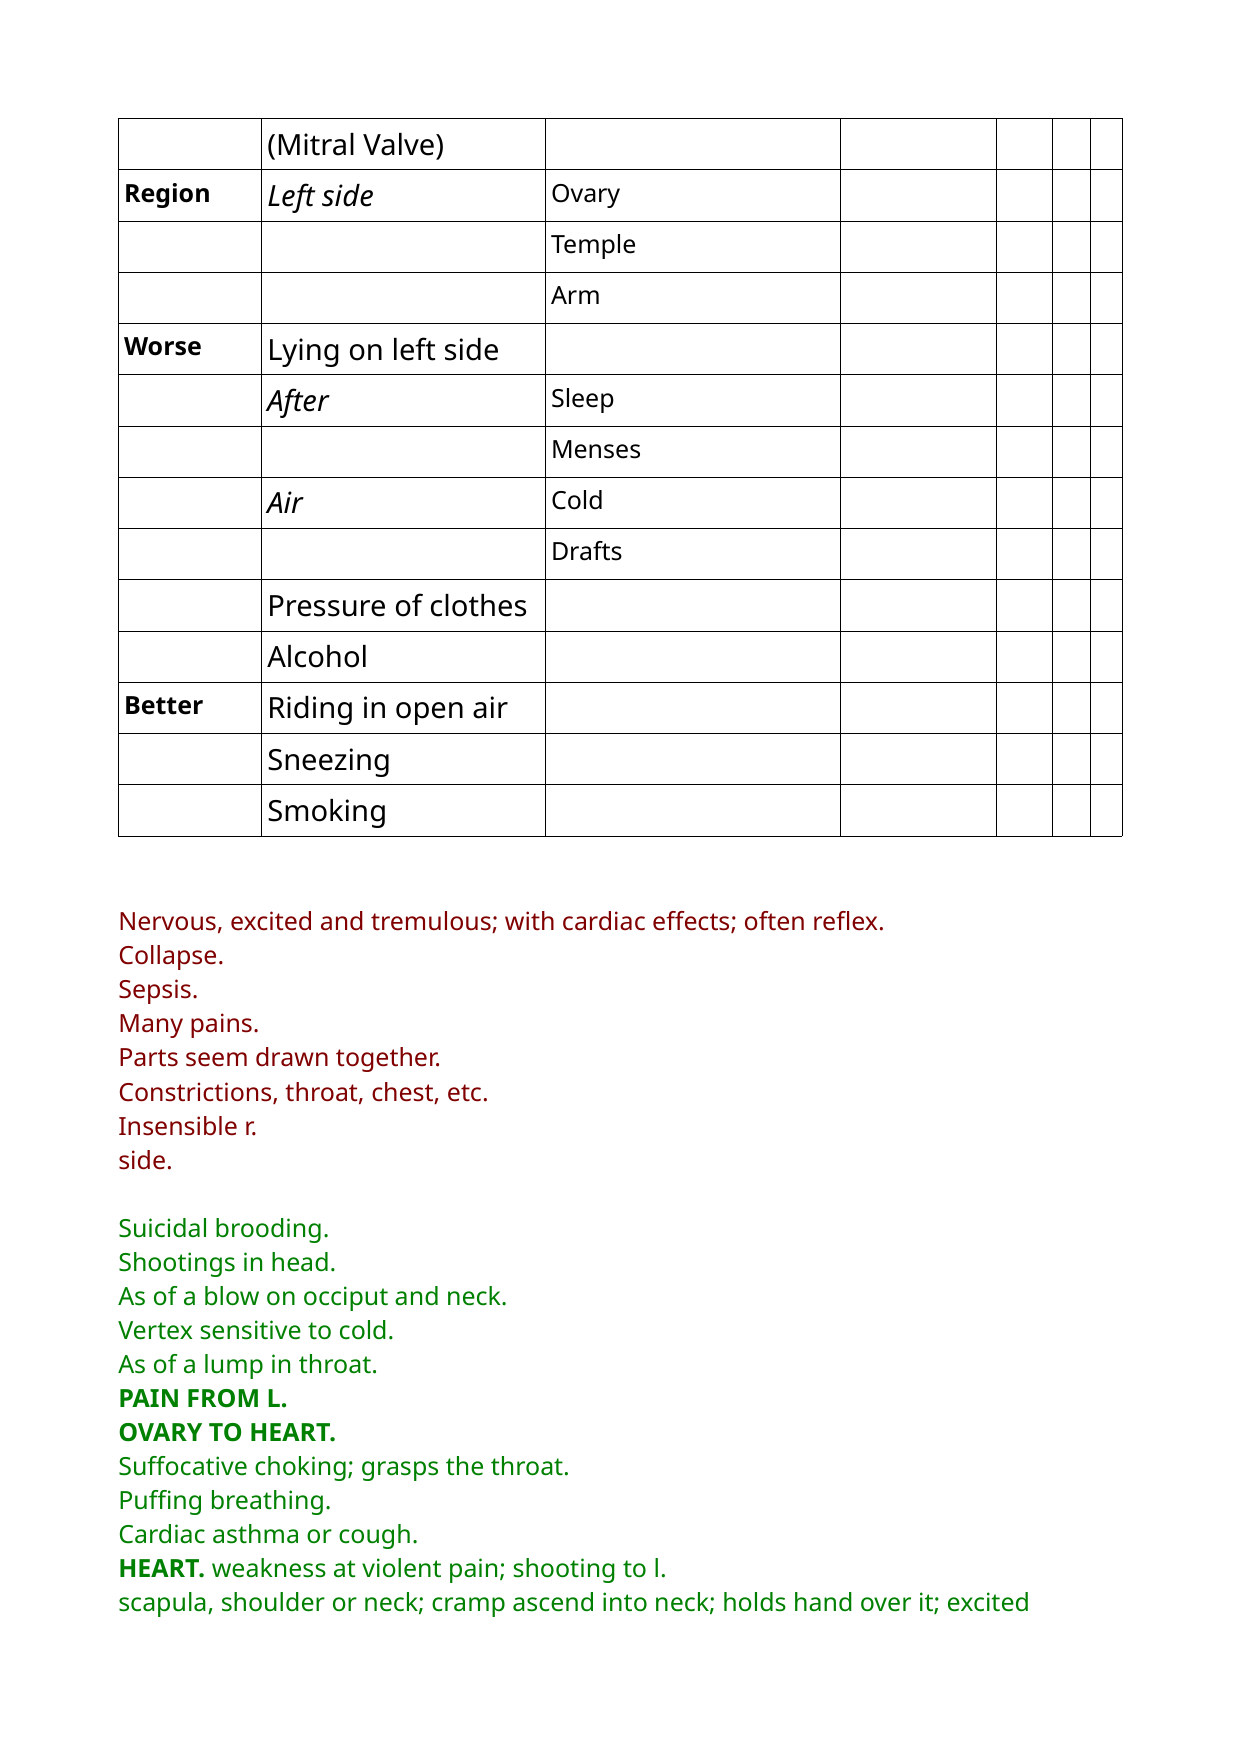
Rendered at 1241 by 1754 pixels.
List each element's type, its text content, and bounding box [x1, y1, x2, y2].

table_cell Riding in open air [262, 683, 545, 733]
table_cell [1053, 375, 1090, 426]
table_cell [119, 427, 261, 477]
table_cell Menses [546, 427, 840, 477]
table_cell [1091, 273, 1122, 323]
table_cell [1053, 222, 1090, 272]
text Shootings in head. [118, 1244, 1122, 1278]
table_cell [1091, 632, 1122, 682]
text side. [118, 1142, 1122, 1176]
table_cell [1053, 119, 1090, 169]
table_cell Arm [546, 273, 840, 323]
text Nervous, excited and tremulous; with cardiac effects; often reflex. [118, 904, 1122, 938]
text As of a blow on occiput and neck. [118, 1278, 1122, 1313]
table_cell [119, 734, 261, 784]
table_cell [997, 734, 1052, 784]
table_cell [1053, 785, 1090, 836]
table_cell [841, 324, 996, 374]
table_cell [841, 580, 996, 631]
table_cell [1053, 273, 1090, 323]
table_cell [546, 683, 840, 733]
table_cell [841, 427, 996, 477]
text Many pains. [118, 1006, 1122, 1040]
text As of a lump in throat. [118, 1347, 1122, 1381]
table_cell [841, 375, 996, 426]
table_cell [997, 785, 1052, 836]
table_cell [1053, 170, 1090, 221]
table_cell Worse [119, 324, 261, 374]
table_cell [841, 222, 996, 272]
table_cell [997, 375, 1052, 426]
table_cell [1091, 222, 1122, 272]
table_cell [997, 580, 1052, 631]
table_cell [841, 119, 996, 169]
table_cell [1053, 427, 1090, 477]
table_cell [841, 273, 996, 323]
table_cell [546, 580, 840, 631]
table_cell [1091, 170, 1122, 221]
text Constrictions, throat, chest, etc. [118, 1074, 1122, 1108]
text Collapse. [118, 938, 1122, 972]
table_cell [119, 632, 261, 682]
table_cell [997, 170, 1052, 221]
table_cell Ovary [546, 170, 840, 221]
text OVARY TO HEART. [118, 1415, 1122, 1449]
table_cell Drafts [546, 529, 840, 579]
table_cell [1053, 632, 1090, 682]
table_cell [997, 478, 1052, 528]
table_cell [841, 734, 996, 784]
table_cell Better [119, 683, 261, 733]
table_cell Smoking [262, 785, 545, 836]
table_cell [1091, 580, 1122, 631]
table_cell [1091, 529, 1122, 579]
table_cell [841, 478, 996, 528]
table_cell [546, 785, 840, 836]
text HEART. weakness at violent pain; shooting to l. [118, 1551, 1122, 1585]
table_cell [1053, 734, 1090, 784]
table_cell [119, 222, 261, 272]
table_cell Left side [262, 170, 545, 221]
text Parts seem drawn together. [118, 1040, 1122, 1074]
table_cell [119, 580, 261, 631]
table_cell [997, 632, 1052, 682]
table_cell [1091, 478, 1122, 528]
table_cell [262, 222, 545, 272]
table_cell [1091, 375, 1122, 426]
table_cell After [262, 375, 545, 426]
table_cell [546, 119, 840, 169]
text scapula, shoulder or neck; cramp ascend into neck; holds hand over it; excited [118, 1585, 1122, 1619]
table_cell Sleep [546, 375, 840, 426]
table_cell [997, 683, 1052, 733]
table_cell [1091, 324, 1122, 374]
table_cell Pressure of clothes [262, 580, 545, 631]
table_cell [1053, 683, 1090, 733]
table_cell Air [262, 478, 545, 528]
text Suffocative choking; grasps the throat. [118, 1449, 1122, 1483]
table_cell [546, 324, 840, 374]
table_cell [262, 273, 545, 323]
table_cell [546, 734, 840, 784]
table_cell [997, 119, 1052, 169]
table_cell [841, 785, 996, 836]
table_cell [1053, 529, 1090, 579]
table_cell [119, 375, 261, 426]
table_cell [1091, 785, 1122, 836]
text Vertex sensitive to cold. [118, 1313, 1122, 1347]
table_cell [1091, 427, 1122, 477]
table_cell [841, 170, 996, 221]
table_cell Region [119, 170, 261, 221]
table_cell [1053, 324, 1090, 374]
table_cell [841, 632, 996, 682]
table_cell Cold [546, 478, 840, 528]
table_cell [119, 478, 261, 528]
text PAIN FROM L. [118, 1381, 1122, 1415]
table_cell Temple [546, 222, 840, 272]
text Insensible r. [118, 1108, 1122, 1142]
table_cell [1091, 119, 1122, 169]
table_cell [997, 324, 1052, 374]
table_cell [546, 632, 840, 682]
table_cell [119, 529, 261, 579]
table_cell Sneezing [262, 734, 545, 784]
table_cell Alcohol [262, 632, 545, 682]
table_cell [1053, 478, 1090, 528]
table_cell [119, 273, 261, 323]
text Suicidal brooding. [118, 1210, 1122, 1244]
table_cell [262, 529, 545, 579]
table_cell [1053, 580, 1090, 631]
text Puffing breathing. [118, 1483, 1122, 1517]
table_cell [997, 427, 1052, 477]
table_cell [841, 529, 996, 579]
table_cell Lying on left side [262, 324, 545, 374]
table_cell (Mitral Valve) [262, 119, 545, 169]
table_cell [997, 222, 1052, 272]
table_cell [262, 427, 545, 477]
table_cell [119, 785, 261, 836]
table_cell [1091, 683, 1122, 733]
text Sepsis. [118, 972, 1122, 1006]
text Cardiac asthma or cough. [118, 1517, 1122, 1551]
table_cell [997, 273, 1052, 323]
table_cell [119, 119, 261, 169]
table_cell [1091, 734, 1122, 784]
table_cell [841, 683, 996, 733]
table_cell [997, 529, 1052, 579]
